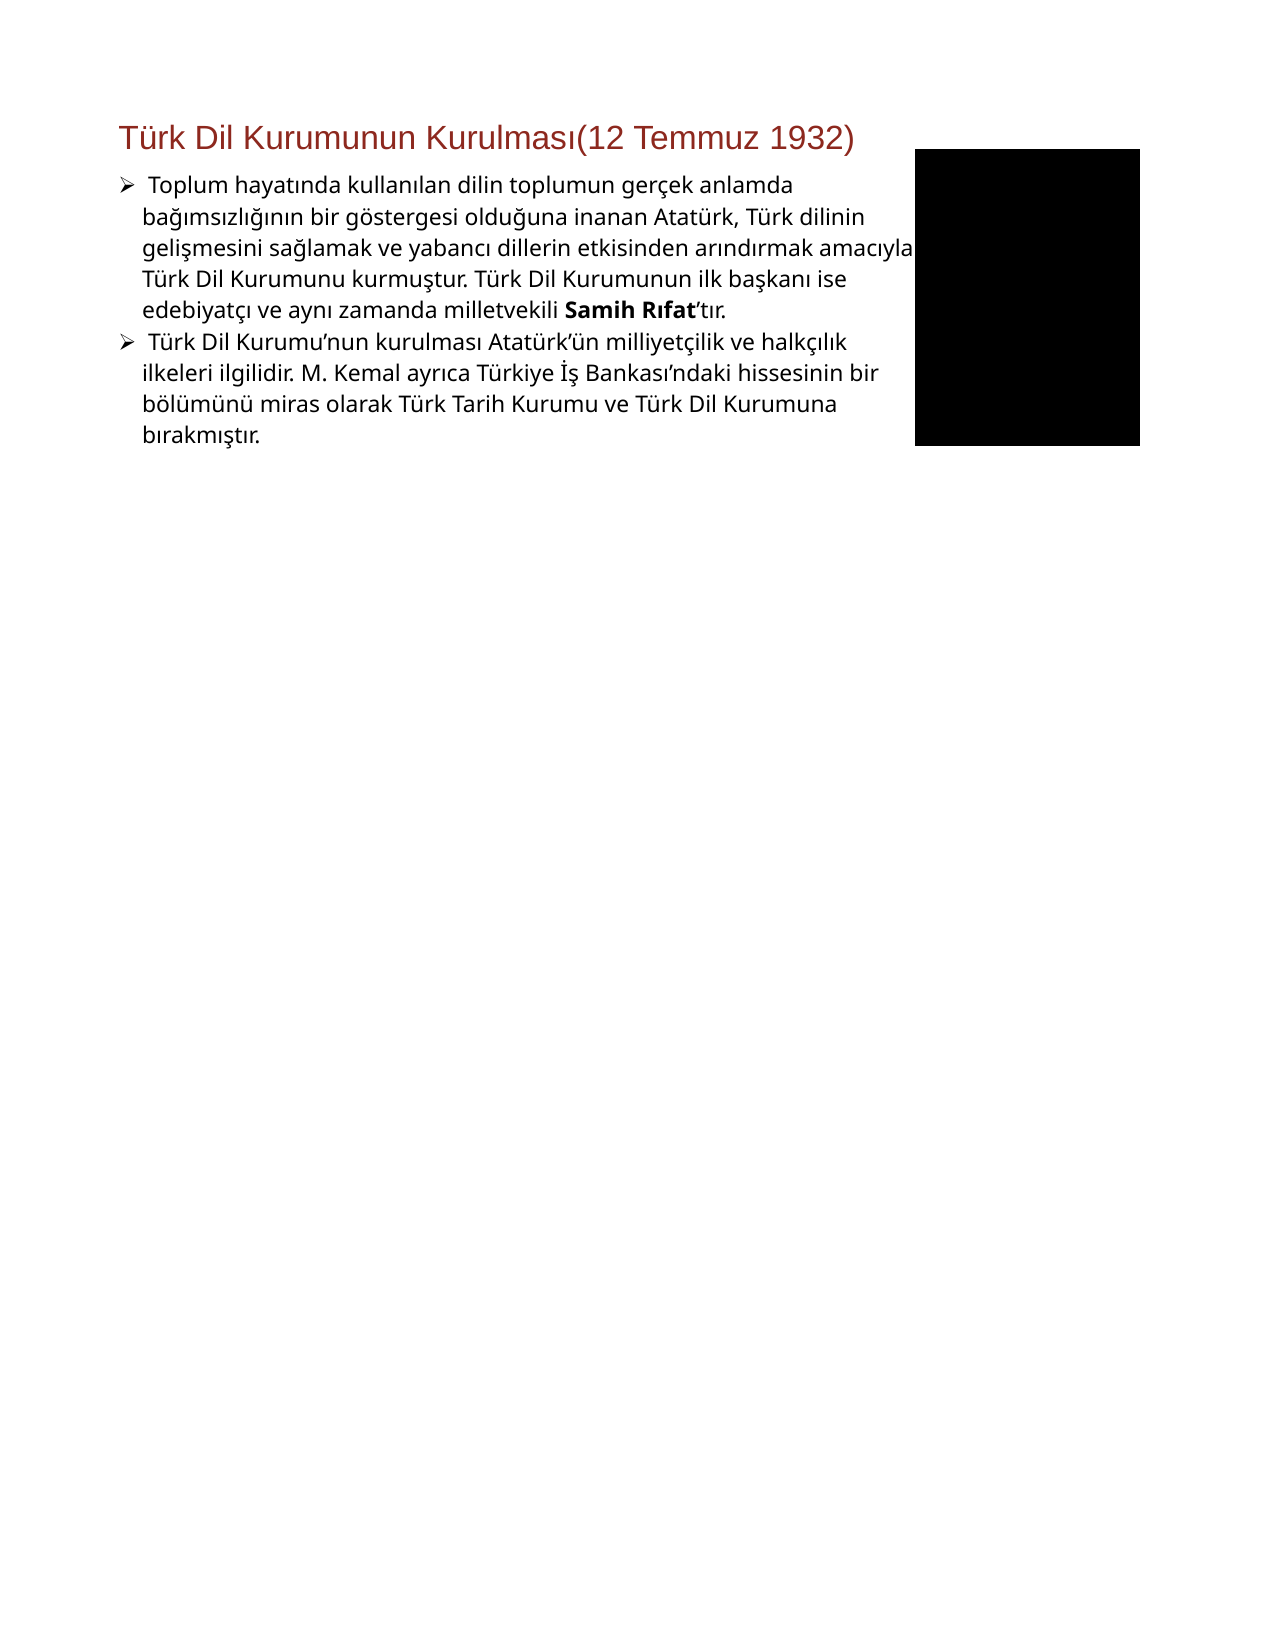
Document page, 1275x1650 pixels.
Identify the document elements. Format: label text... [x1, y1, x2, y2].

subtitle Türk Dil Kurumunun Kurulması(12 Temmuz 1932) [118, 118, 1157, 157]
picture [915, 149, 1140, 446]
list Türk Dil Kurumu’nun kurulması Atatürk’ün milliyetçilik ve halkçılık ilkeleri ilgilidir. M. Kemal ayrıca Türkiye İş Bankası’ndaki hissesinin bir bölümünü miras olarak Türk Tarih Kurumu ve Türk Dil Kurumuna bırakmıştır. [118, 326, 1157, 451]
list Toplum hayatında kullanılan dilin toplumun gerçek anlamda bağımsızlığının bir göstergesi olduğuna inanan Atatürk, Türk dilinin gelişmesini sağlamak ve yabancı dillerin etkisinden arındırmak amacıyla Türk Dil Kurumunu kurmuştur. Türk Dil Kurumunun ilk başkanı ise edebiyatçı ve aynı zamanda milletvekili Samih Rıfat’tır. [118, 169, 915, 326]
